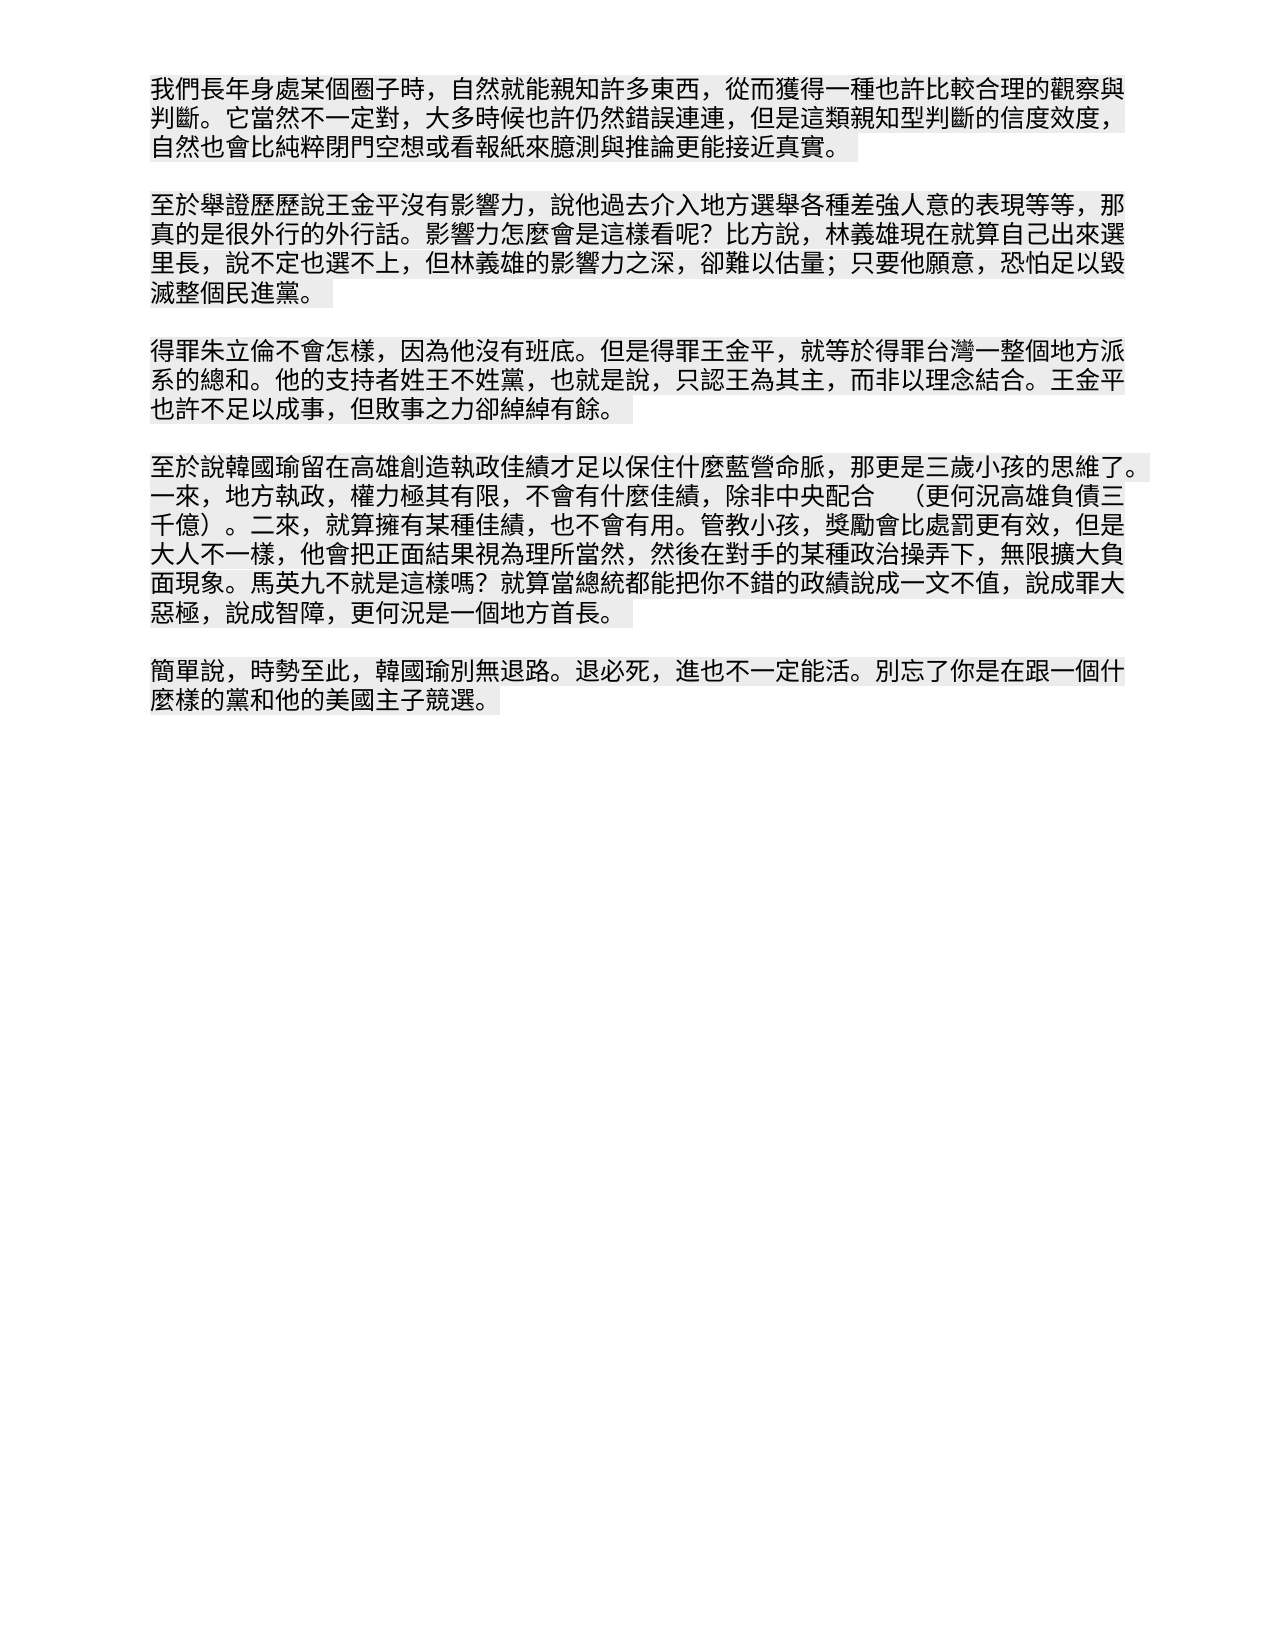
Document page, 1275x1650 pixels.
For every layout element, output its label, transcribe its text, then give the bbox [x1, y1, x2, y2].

text 卡韓政變(3)：退必死，進也不一定能活 陳真 2019. 4. 7. 思靜，你只講對了一件事，韓國瑜不一定會贏。因為國民黨快被吳敦義等人給玩完了；玩了四、五個月，不死也半條命。 政客想事情做事情，私利擺第一，然後才是公益。許多時候連 "然後" 也沒有，私利是唯一考量，甚至見不得別人好。國民黨如此，人渣黨也一樣，差別在於後者是個攻城掠地打家劫舍就地分贓的幫派，深知 "團結" 的重要性，成員有難，幫眾救援，掩護脫難。但國民黨則是成員有難，同志袖手旁觀，甚至跟著落井下石；講好聽是比較重是非，講難聽是事不關己，整個黨基本上就是一盤散沙。 其次，任何有關現實的評論，不外臆測與推論，有些則是純描述。我不臆測，也很少推論，更是從來都不是陰謀論者，我大多只描述我所 "看見" 的東西。 俗話說， "沒吃過豬肉，也該見過豬走路＂。這年頭，人與動物往往只有在餐桌上才會碰面，因此，這句俗語應當倒過來講："沒見過豬走路，也該吃過豬肉"。不管是看豬走路或吃過豬肉，都是一種親知（acquaintance）知識。哲學上的親知跟我現在說的親知，概念上相去甚遠，但某個內在邏輯其實差不多。我說的親知，約略可以相對於證詞（testimony），前者是一手來源，我手寫我見；而後者則多拐了個彎，也就是 "聽說"，但聽說不必然是道聽途說。 現代的小朋友生長在水泥叢林，大多沒見過豬走路，跟我那一代人不一樣。別說豬走路，我小時候特別喜歡給老家鄉下養的一頭豬洗澡。從我給牠洗澡的過程中，我得出一個親知型的結論：豬跟我一樣，特別愛乾淨；說豬很髒，那是天大的污名化。至於現在的小朋友，你要他描述豬走路恐怕很難，很超現實，因為他根本沒看過，他只能 "聽說＂。 天下知識如此龐雜，絕大多數時候我們只能訴諸證詞來獲得知識。這不一定不可靠，因為各方無數證詞總得經過層層的審核才成為某種共識。 我想說的是，我不是名嘴，也不是座談會專家，更不是一般政治局外人，向來奉行 "知百說一" 的作風，儘可能避免犯錯。當然，犯錯還是難免，只能說，我之所思所言，含金量也許會比一般人要高一些，至少遠勝過市面上那些名嘴或什麼名人之類。 很多極其幼稚卻又自以為很理性的人，往往很喜歡故作客觀狀，動不動就說 "拿出證據來＂。這樣的人也許可以做各種工作，比方說當法官或是檢察官，但應該是很難當一個哲學家。就連科學都很難有所謂證據（evidence），更何況活生生的人事物。比方說王金平和韓國瑜當初究竟有無君子之約：你先幫我選市長，我再幫你選總統？這當然不可能拿出一紙契約來證明確有此事，但你若親知其中，你很可能也會得出同樣的結論。 一般人想選總統，絕不會臨時起意，更何況老謀深算的王金平，肯定佈署已久。再說，任何人都不會笨到忽視韓流的存在，更何況幫了韓國瑜大忙的各地派系龍頭共主王金平。政治上的約定，例如換票或派系間的結盟等等，當然不會像租房子那樣兩造打個契約，但你難道會以為當王幫韓助選時，純粹為國舉才而無互惠結盟之意？ 我很不想講自己的經歷，但我畢竟不是今天才 "認識" 王金平。我跟他不相識，政治上卻熟到爆。我的十年黨外經歷幾乎全在高雄，紅、白、黑三大地方派系、余家班、還有新潮流等等等之間的恩怨情仇，我就曾經是當事人，熟悉到可以不用備課就能講上兩學期。當我們長年身處某個圈子時，自然就能親知許多東西，從而獲得一種也許比較合理的觀察與判斷。它當然不一定對，大多時候也許仍然錯誤連連，但是這類親知型判斷的信度效度，自然也會比純粹閉門空想或看報紙來臆測與推論更能接近真實。 至於舉證歷歷說王金平沒有影響力，說他過去介入地方選舉各種差強人意的表現等等，那真的是很外行的外行話。影響力怎麼會是這樣看呢？比方說，林義雄現在就算自己出來選里長，說不定也選不上，但林義雄的影響力之深，卻難以估量；只要他願意，恐怕足以毀滅整個民進黨。 得罪朱立倫不會怎樣，因為他沒有班底。但是得罪王金平，就等於得罪台灣一整個地方派系的總和。他的支持者姓王不姓黨，也就是說，只認王為其主，而非以理念結合。王金平也許不足以成事，但敗事之力卻綽綽有餘。 至於說韓國瑜留在高雄創造執政佳績才足以保住什麼藍營命脈，那更是三歲小孩的思維了。一來，地方執政，權力極其有限，不會有什麼佳績，除非中央配合 （更何況高雄負債三千億）。二來，就算擁有某種佳績，也不會有用。管教小孩，獎勵會比處罰更有效，但是大人不一樣，他會把正面結果視為理所當然，然後在對手的某種政治操弄下，無限擴大負面現象。馬英九不就是這樣嗎？就算當總統都能把你不錯的政績說成一文不值，說成罪大惡極，說成智障，更何況是一個地方首長。 簡單說，時勢至此，韓國瑜別無退路。退必死，進也不一定能活。別忘了你是在跟一個什麼樣的黨和他的美國主子競選。 [150, 75, 1125, 715]
